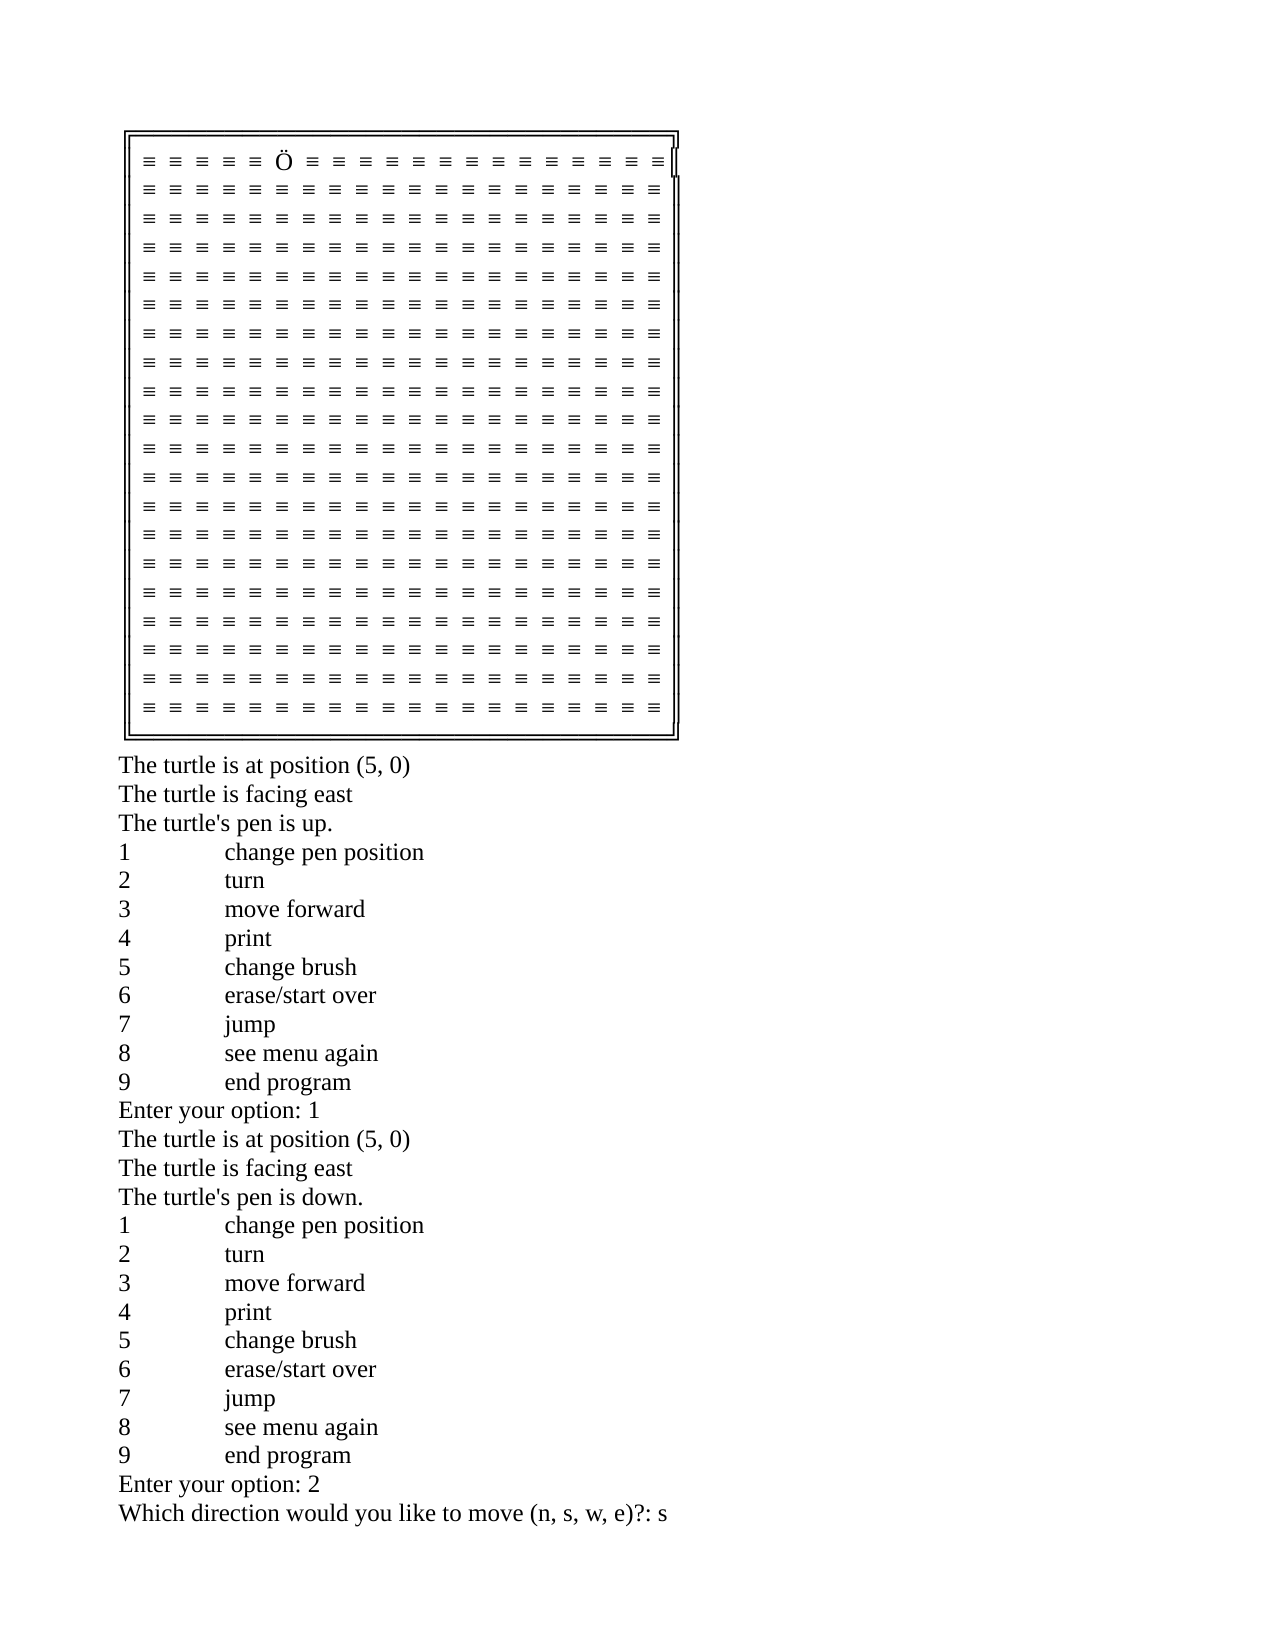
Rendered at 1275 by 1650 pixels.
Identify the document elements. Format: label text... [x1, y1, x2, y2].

text ║ ≡ ≡ ≡ ≡ ≡ ≡ ≡ ≡ ≡ ≡ ≡ ≡ ≡ ≡ ≡ ≡ ≡ ≡ ≡ ≡ ║ [130, 521, 673, 549]
text ║ ≡ ≡ ≡ ≡ ≡ ≡ ≡ ≡ ≡ ≡ ≡ ≡ ≡ ≡ ≡ ≡ ≡ ≡ ≡ ≡ ║ [130, 492, 673, 521]
text The turtle is at position (5, 0) [118, 1124, 1157, 1153]
text 1 change pen position [118, 1211, 1157, 1239]
text 4 print [118, 923, 1157, 952]
text Enter your option: 1 [118, 1096, 1157, 1124]
text ║ ≡ ≡ ≡ ≡ ≡ ≡ ≡ ≡ ≡ ≡ ≡ ≡ ≡ ≡ ≡ ≡ ≡ ≡ ≡ ≡ ║ [130, 406, 673, 434]
text ║ ≡ ≡ ≡ ≡ ≡ ≡ ≡ ≡ ≡ ≡ ≡ ≡ ≡ ≡ ≡ ≡ ≡ ≡ ≡ ≡ ║ [130, 463, 673, 492]
text ║ ≡ ≡ ≡ ≡ ≡ ≡ ≡ ≡ ≡ ≡ ≡ ≡ ≡ ≡ ≡ ≡ ≡ ≡ ≡ ≡ ║ [130, 636, 673, 664]
text The turtle is at position (5, 0) [118, 751, 1157, 779]
text 8 see menu again [118, 1412, 1157, 1441]
text ║ ≡ ≡ ≡ ≡ ≡ ≡ ≡ ≡ ≡ ≡ ≡ ≡ ≡ ≡ ≡ ≡ ≡ ≡ ≡ ≡ ║ [679, 521, 1157, 549]
text ║ ≡ ≡ ≡ ≡ ≡ Ö ≡ ≡ ≡ ≡ ≡ ≡ ≡ ≡ ≡ ≡ ≡ ≡ ≡ ≡║ [130, 147, 671, 176]
text ║ ≡ ≡ ≡ ≡ ≡ ≡ ≡ ≡ ≡ ≡ ≡ ≡ ≡ ≡ ≡ ≡ ≡ ≡ ≡ ≡ ║ [679, 262, 1157, 291]
text 8 see menu again [118, 1038, 1157, 1067]
text ║ ≡ ≡ ≡ ≡ ≡ ≡ ≡ ≡ ≡ ≡ ≡ ≡ ≡ ≡ ≡ ≡ ≡ ≡ ≡ ≡ ║ [679, 434, 1157, 463]
text 7 jump [118, 1009, 1157, 1038]
text Which direction would you like to move (n, s, w, e)?: s [118, 1498, 1157, 1527]
text ║ ≡ ≡ ≡ ≡ ≡ ≡ ≡ ≡ ≡ ≡ ≡ ≡ ≡ ≡ ≡ ≡ ≡ ≡ ≡ ≡ ║ [130, 578, 673, 607]
text ║ ≡ ≡ ≡ ≡ ≡ ≡ ≡ ≡ ≡ ≡ ≡ ≡ ≡ ≡ ≡ ≡ ≡ ≡ ≡ ≡ ║ [679, 549, 1157, 578]
text ║ ≡ ≡ ≡ ≡ ≡ ≡ ≡ ≡ ≡ ≡ ≡ ≡ ≡ ≡ ≡ ≡ ≡ ≡ ≡ ≡ ║ [130, 348, 673, 377]
text ║ ≡ ≡ ≡ ≡ ≡ ≡ ≡ ≡ ≡ ≡ ≡ ≡ ≡ ≡ ≡ ≡ ≡ ≡ ≡ ≡ ║ [679, 291, 1157, 319]
text Enter your option: 2 [118, 1469, 1157, 1498]
text 9 end program [118, 1441, 1157, 1469]
text ║ ≡ ≡ ≡ ≡ ≡ ≡ ≡ ≡ ≡ ≡ ≡ ≡ ≡ ≡ ≡ ≡ ≡ ≡ ≡ ≡ ║ [130, 233, 673, 262]
text ║ ≡ ≡ ≡ ≡ ≡ ≡ ≡ ≡ ≡ ≡ ≡ ≡ ≡ ≡ ≡ ≡ ≡ ≡ ≡ ≡ ║ [679, 319, 1157, 348]
text 2 turn [118, 1239, 1157, 1268]
text ╔══════════════════════════════╗ [118, 118, 1157, 147]
text 6 erase/start over [118, 1354, 1157, 1383]
text 3 move forward [118, 894, 1157, 923]
text ║ ≡ ≡ ≡ ≡ ≡ ≡ ≡ ≡ ≡ ≡ ≡ ≡ ≡ ≡ ≡ ≡ ≡ ≡ ≡ ≡ ║ [679, 578, 1157, 607]
text The turtle's pen is up. [118, 808, 1157, 837]
text ║ ≡ ≡ ≡ ≡ ≡ ≡ ≡ ≡ ≡ ≡ ≡ ≡ ≡ ≡ ≡ ≡ ≡ ≡ ≡ ≡ ║ [130, 204, 673, 233]
text ║ ≡ ≡ ≡ ≡ ≡ ≡ ≡ ≡ ≡ ≡ ≡ ≡ ≡ ≡ ≡ ≡ ≡ ≡ ≡ ≡ ║ [679, 204, 1157, 233]
text ║ ≡ ≡ ≡ ≡ ≡ ≡ ≡ ≡ ≡ ≡ ≡ ≡ ≡ ≡ ≡ ≡ ≡ ≡ ≡ ≡ ║ [679, 492, 1157, 521]
text ║ ≡ ≡ ≡ ≡ ≡ ≡ ≡ ≡ ≡ ≡ ≡ ≡ ≡ ≡ ≡ ≡ ≡ ≡ ≡ ≡ ║ [130, 176, 673, 204]
text ║ ≡ ≡ ≡ ≡ ≡ ≡ ≡ ≡ ≡ ≡ ≡ ≡ ≡ ≡ ≡ ≡ ≡ ≡ ≡ ≡ ║ [679, 176, 1157, 204]
text ║ ≡ ≡ ≡ ≡ ≡ ≡ ≡ ≡ ≡ ≡ ≡ ≡ ≡ ≡ ≡ ≡ ≡ ≡ ≡ ≡ ║ [130, 319, 673, 348]
text ║ ≡ ≡ ≡ ≡ ≡ ≡ ≡ ≡ ≡ ≡ ≡ ≡ ≡ ≡ ≡ ≡ ≡ ≡ ≡ ≡ ║ [130, 377, 673, 406]
text ║ ≡ ≡ ≡ ≡ ≡ ≡ ≡ ≡ ≡ ≡ ≡ ≡ ≡ ≡ ≡ ≡ ≡ ≡ ≡ ≡ ║ [130, 693, 673, 722]
text ║ ≡ ≡ ≡ ≡ ≡ ≡ ≡ ≡ ≡ ≡ ≡ ≡ ≡ ≡ ≡ ≡ ≡ ≡ ≡ ≡ ║ [679, 233, 1157, 262]
text ║ ≡ ≡ ≡ ≡ ≡ ≡ ≡ ≡ ≡ ≡ ≡ ≡ ≡ ≡ ≡ ≡ ≡ ≡ ≡ ≡ ║ [130, 262, 673, 291]
text 6 erase/start over [118, 981, 1157, 1009]
text 4 print [118, 1297, 1157, 1326]
text 5 change brush [118, 952, 1157, 981]
text ║ ≡ ≡ ≡ ≡ ≡ ≡ ≡ ≡ ≡ ≡ ≡ ≡ ≡ ≡ ≡ ≡ ≡ ≡ ≡ ≡ ║ [130, 664, 673, 693]
text 2 turn [118, 866, 1157, 894]
text ║ ≡ ≡ ≡ ≡ ≡ ≡ ≡ ≡ ≡ ≡ ≡ ≡ ≡ ≡ ≡ ≡ ≡ ≡ ≡ ≡ ║ [679, 664, 1157, 693]
text 9 end program [118, 1067, 1157, 1096]
text 1 change pen position [118, 837, 1157, 866]
text ║ ≡ ≡ ≡ ≡ ≡ ≡ ≡ ≡ ≡ ≡ ≡ ≡ ≡ ≡ ≡ ≡ ≡ ≡ ≡ ≡ ║ [679, 693, 1157, 722]
text ║ ≡ ≡ ≡ ≡ ≡ ≡ ≡ ≡ ≡ ≡ ≡ ≡ ≡ ≡ ≡ ≡ ≡ ≡ ≡ ≡ ║ [679, 607, 1157, 636]
text ║ ≡ ≡ ≡ ≡ ≡ ≡ ≡ ≡ ≡ ≡ ≡ ≡ ≡ ≡ ≡ ≡ ≡ ≡ ≡ ≡ ║ [130, 291, 673, 319]
text ╚══════════════════════════════╝ [118, 722, 1157, 751]
text ║ ≡ ≡ ≡ ≡ ≡ ≡ ≡ ≡ ≡ ≡ ≡ ≡ ≡ ≡ ≡ ≡ ≡ ≡ ≡ ≡ ║ [679, 406, 1157, 434]
text ║ ≡ ≡ ≡ ≡ ≡ ≡ ≡ ≡ ≡ ≡ ≡ ≡ ≡ ≡ ≡ ≡ ≡ ≡ ≡ ≡ ║ [679, 377, 1157, 406]
text ║ ≡ ≡ ≡ ≡ ≡ ≡ ≡ ≡ ≡ ≡ ≡ ≡ ≡ ≡ ≡ ≡ ≡ ≡ ≡ ≡ ║ [679, 636, 1157, 664]
text The turtle is facing east [118, 779, 1157, 808]
text ║ ≡ ≡ ≡ ≡ ≡ ≡ ≡ ≡ ≡ ≡ ≡ ≡ ≡ ≡ ≡ ≡ ≡ ≡ ≡ ≡ ║ [130, 607, 673, 636]
text ║ ≡ ≡ ≡ ≡ ≡ ≡ ≡ ≡ ≡ ≡ ≡ ≡ ≡ ≡ ≡ ≡ ≡ ≡ ≡ ≡ ║ [130, 434, 673, 463]
text ║ ≡ ≡ ≡ ≡ ≡ Ö ≡ ≡ ≡ ≡ ≡ ≡ ≡ ≡ ≡ ≡ ≡ ≡ ≡ ≡║ [677, 147, 1157, 176]
text ║ ≡ ≡ ≡ ≡ ≡ ≡ ≡ ≡ ≡ ≡ ≡ ≡ ≡ ≡ ≡ ≡ ≡ ≡ ≡ ≡ ║ [130, 549, 673, 578]
text 7 jump [118, 1383, 1157, 1412]
text 3 move forward [118, 1268, 1157, 1297]
text The turtle's pen is down. [118, 1182, 1157, 1211]
text 5 change brush [118, 1326, 1157, 1354]
text ║ ≡ ≡ ≡ ≡ ≡ ≡ ≡ ≡ ≡ ≡ ≡ ≡ ≡ ≡ ≡ ≡ ≡ ≡ ≡ ≡ ║ [679, 348, 1157, 377]
text The turtle is facing east [118, 1153, 1157, 1182]
text ║ ≡ ≡ ≡ ≡ ≡ ≡ ≡ ≡ ≡ ≡ ≡ ≡ ≡ ≡ ≡ ≡ ≡ ≡ ≡ ≡ ║ [679, 463, 1157, 492]
